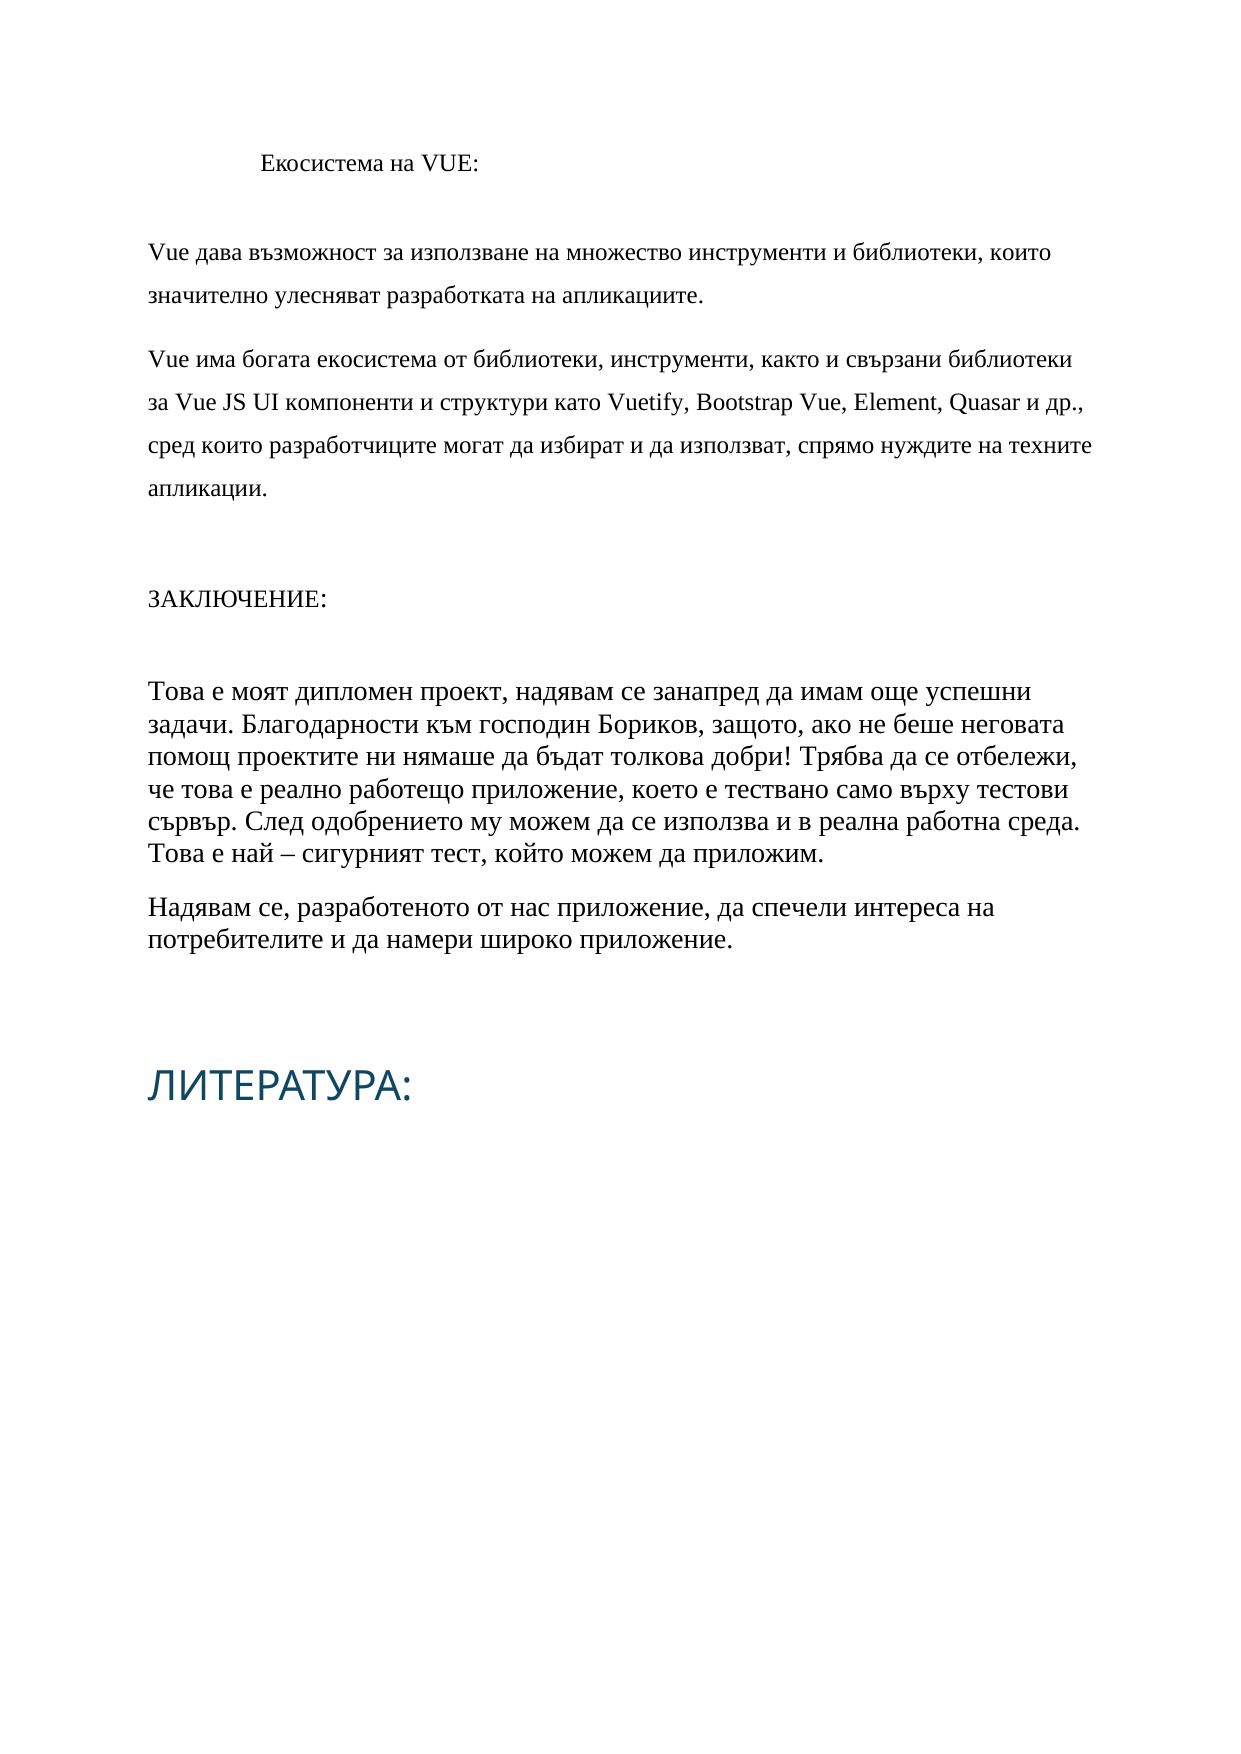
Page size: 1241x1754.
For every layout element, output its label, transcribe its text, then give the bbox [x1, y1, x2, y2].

subtitle Екосистема на VUE: [148, 148, 1093, 176]
text Надявам се, разработеното от нас приложение, да спечели интереса на потребителите и да намери широко приложение. [148, 890, 1093, 954]
text Vue дава възможност за използване на множество инструменти и библиотеки, които значително улесняват разработката на апликациите. [148, 237, 1093, 309]
subtitle ЛИТЕРАТУРА: [148, 1056, 1093, 1112]
subtitle ЗАКЛЮЧЕНИЕ: [148, 581, 1093, 613]
text Това е моят дипломен проект, надявам се занапред да имам още успешни задачи. Благодарности към господин Бориков, защото, ако не беше неговата помощ проектите ни нямаше да бъдат толкова добри! Трябва да се отбележи, че това е реално работещо приложение, което е тествано само върху тестови сървър. След одобрението му можем да се използва и в реална работна среда. Това е най – сигурният тест, който можем да приложим. [148, 674, 1093, 869]
text Vue има богата екосистема от библиотеки, инструменти, както и свързани библиотеки за Vue JS UI компоненти и структури като Vuetify, Bootstrap Vue, Element, Quasar и др., сред които разработчиците могат да избират и да използват, спрямо нуждите на техните апликации. [148, 344, 1093, 502]
